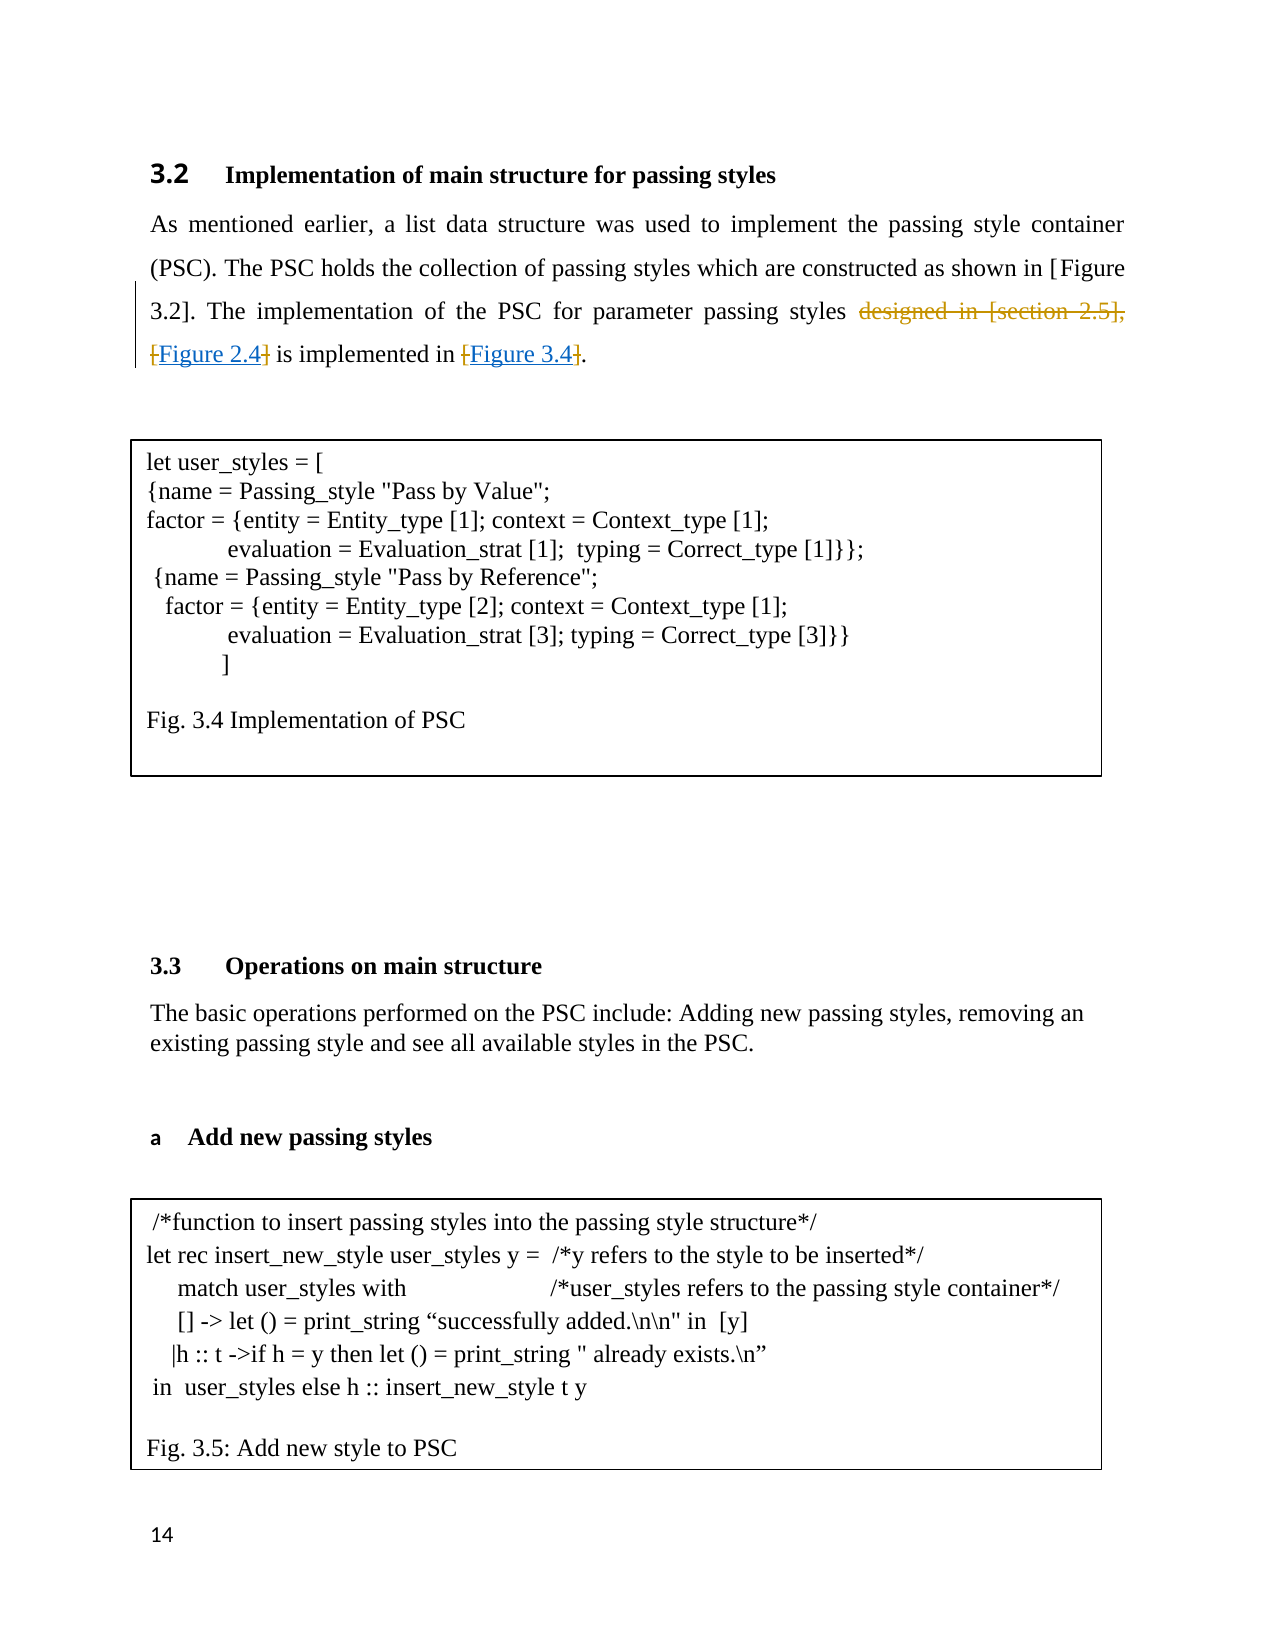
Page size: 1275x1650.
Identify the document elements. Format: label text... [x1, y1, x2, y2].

list match user_styles with /*user_styles refers to the passing style container*/ [146, 1273, 1087, 1302]
list in user_styles else h :: insert_new_style t y [146, 1372, 1087, 1401]
text factor = {entity = Entity_type [1]; context = Context_type [1]; [146, 505, 1087, 534]
text {name = Passing_style "Pass by Reference"; [146, 562, 1087, 591]
text The basic operations performed on the PSC include: Adding new passing styles, removing an existing passing style and see all available styles in the PSC. [150, 998, 1125, 1057]
text {name = Passing_style "Pass by Value"; [146, 476, 1087, 505]
subtitle Implementation of main structure for passing styles [150, 154, 1125, 191]
list |h :: t ->if h = y then let () = print_string " already exists.\n” [146, 1339, 1087, 1368]
list let rec insert_new_style user_styles y = /*y refers to the style to be inserted*/ [146, 1240, 1087, 1268]
list Add new passing styles [150, 1122, 1125, 1151]
text Fig. 3.4 Implementation of PSC [146, 705, 1087, 734]
text evaluation = Evaluation_strat [1]; typing = Correct_type [1]}}; [146, 534, 1087, 562]
list [] -> let () = print_string “successfully added.\n\n" in [y] [146, 1306, 1087, 1334]
text let user_styles = [ [146, 447, 1087, 476]
list Fig. 3.5: Add new style to PSC [146, 1433, 1087, 1462]
text factor = {entity = Entity_type [2]; context = Context_type [1]; [146, 591, 1087, 620]
text As mentioned earlier, a list data structure was used to implement the passing style container (PSC). The PSC holds the collection of passing styles which are constructed as shown in [Figure 3.2]. The implementation of the PSC for parameter passing styles Figure 2.4 is implemented in Figure 3.4. [150, 209, 1125, 368]
text ] [146, 649, 1087, 677]
subtitle Operations on main structure [150, 951, 1125, 980]
text evaluation = Evaluation_strat [3]; typing = Correct_type [3]}} [146, 620, 1087, 649]
list /*function to insert passing styles into the passing style structure*/ [146, 1207, 1087, 1236]
